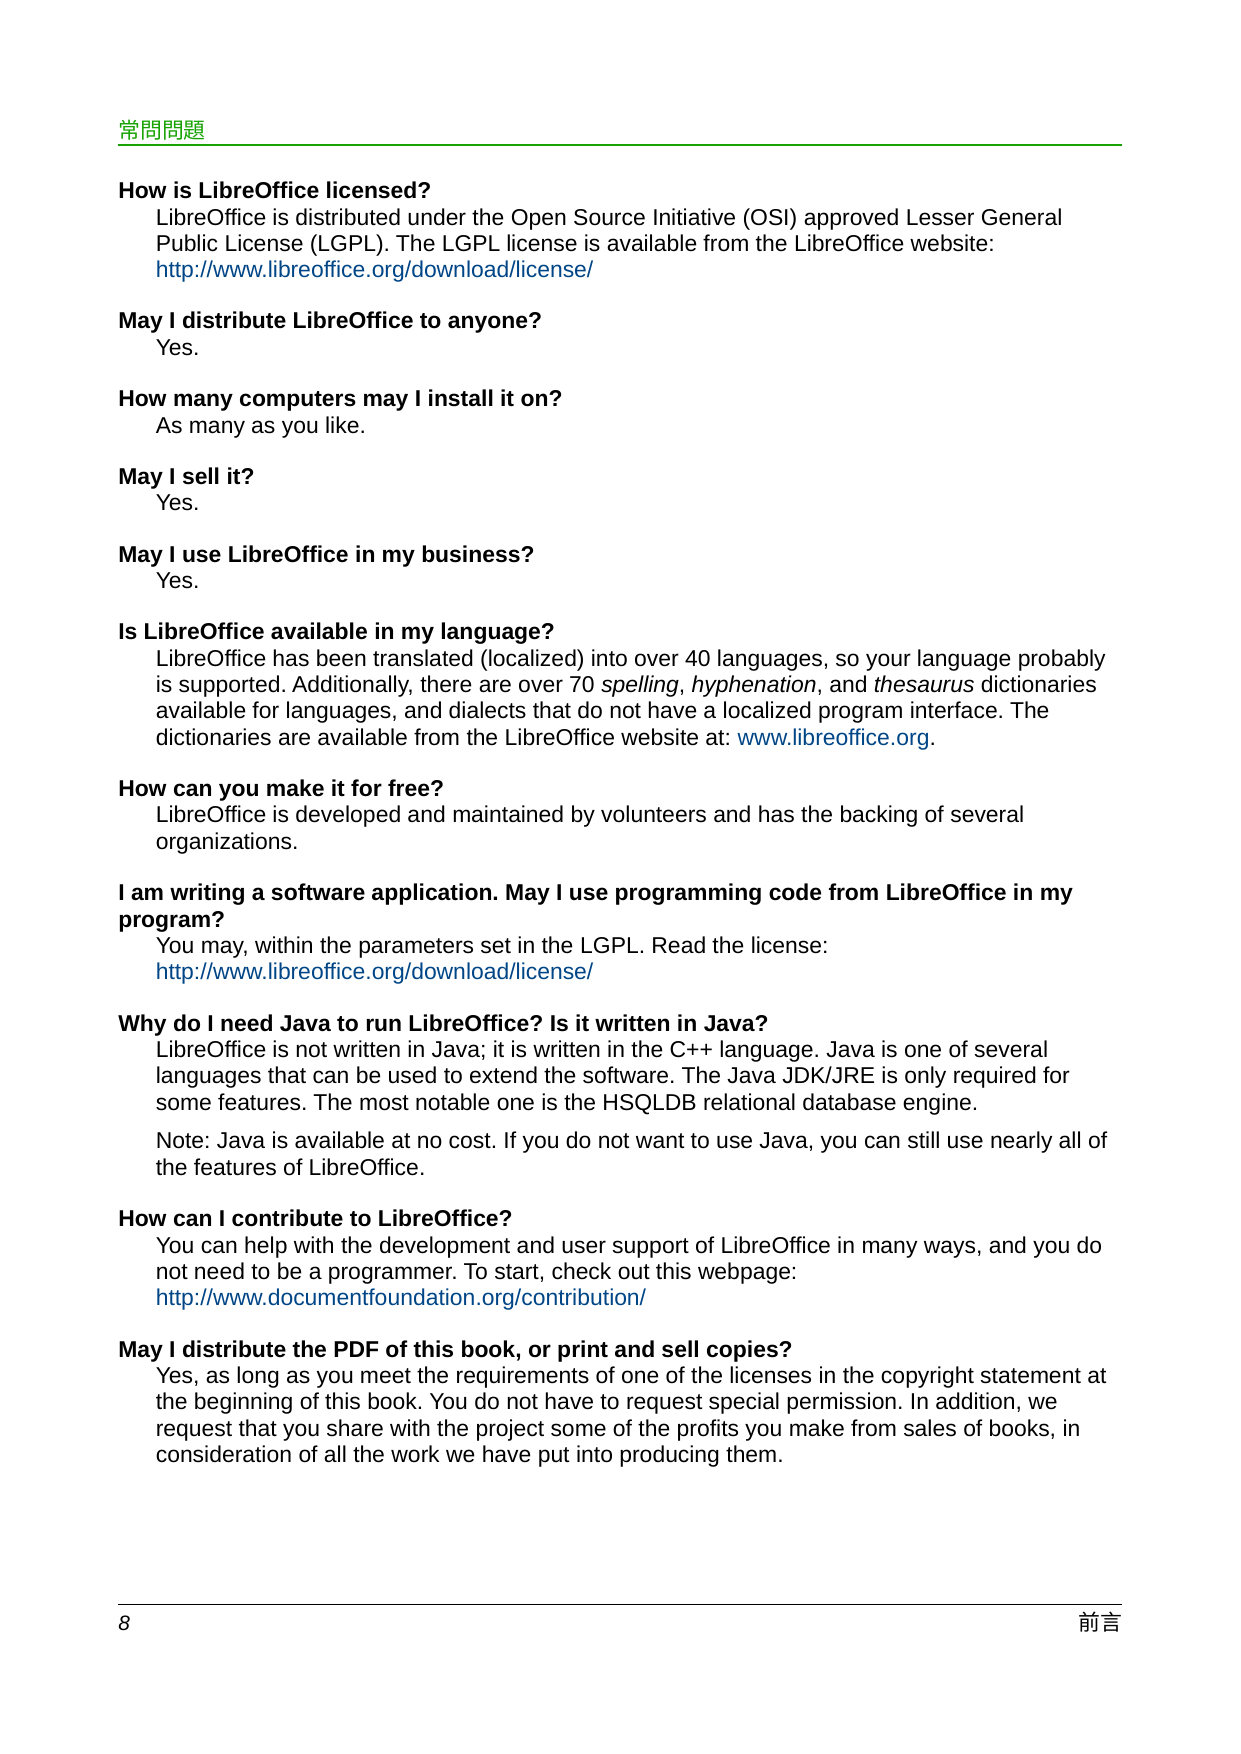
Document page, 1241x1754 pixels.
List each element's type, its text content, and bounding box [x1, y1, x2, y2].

text LibreOffice is distributed under the Open Source Initiative (OSI) approved Lesser General Public License (LGPL). The LGPL license is available from the LibreOffice website: http://www.libreoffice.org/download/license/ [156, 203, 1122, 282]
text Note: Java is available at no cost. If you do not want to use Java, you can still use nearly all of the features of LibreOffice. [156, 1127, 1122, 1180]
subtitle 常問問題 [118, 118, 1122, 144]
text You can help with the development and user support of LibreOffice in many ways, and you do not need to be a programmer. To start, check out this webpage: http://www.documentfoundation.org/contribution/ [156, 1232, 1122, 1311]
text Yes. [156, 334, 1122, 360]
text How many computers may I install it on? [118, 385, 1122, 412]
text How can I contribute to LibreOffice? [118, 1205, 1122, 1232]
text May I distribute LibreOffice to anyone? [118, 307, 1122, 334]
text Yes. [156, 489, 1122, 516]
text I am writing a software application. May I use programming code from LibreOffice in my program? [118, 879, 1122, 932]
text Is LibreOffice available in my language? [118, 618, 1122, 645]
text LibreOffice has been translated (localized) into over 40 languages, so your language probably is supported. Additionally, there are over 70 spelling, hyphenation, and thesaurus dictionaries available for languages, and dialects that do not have a localized program interface. The dictionaries are available from the LibreOffice website at: www.libreoffice.org. [156, 645, 1122, 750]
text Yes. [156, 567, 1122, 593]
text May I sell it? [118, 463, 1122, 489]
text How is LibreOffice licensed? [118, 177, 1122, 203]
text LibreOffice is not written in Java; it is written in the C++ language. Java is one of several languages that can be used to extend the software. The Java JDK/JRE is only required for some features. The most notable one is the HSQLDB relational database engine. [156, 1036, 1122, 1115]
text LibreOffice is developed and maintained by volunteers and has the backing of several organizations. [156, 801, 1122, 854]
text Why do I need Java to run LibreOffice? Is it written in Java? [118, 1009, 1122, 1036]
text As many as you like. [156, 412, 1122, 438]
text Yes, as long as you meet the requirements of one of the licenses in the copyright statement at the beginning of this book. You do not have to request special permission. In addition, we request that you share with the project some of the profits you make from sales of books, in consideration of all the work we have put into producing them. [156, 1362, 1122, 1467]
text May I use LibreOffice in my business? [118, 541, 1122, 567]
text How can you make it for free? [118, 775, 1122, 801]
text You may, within the parameters set in the LGPL. Read the license: http://www.libreoffice.org/download/license/ [156, 932, 1122, 984]
text May I distribute the PDF of this book, or print and sell copies? [118, 1336, 1122, 1362]
